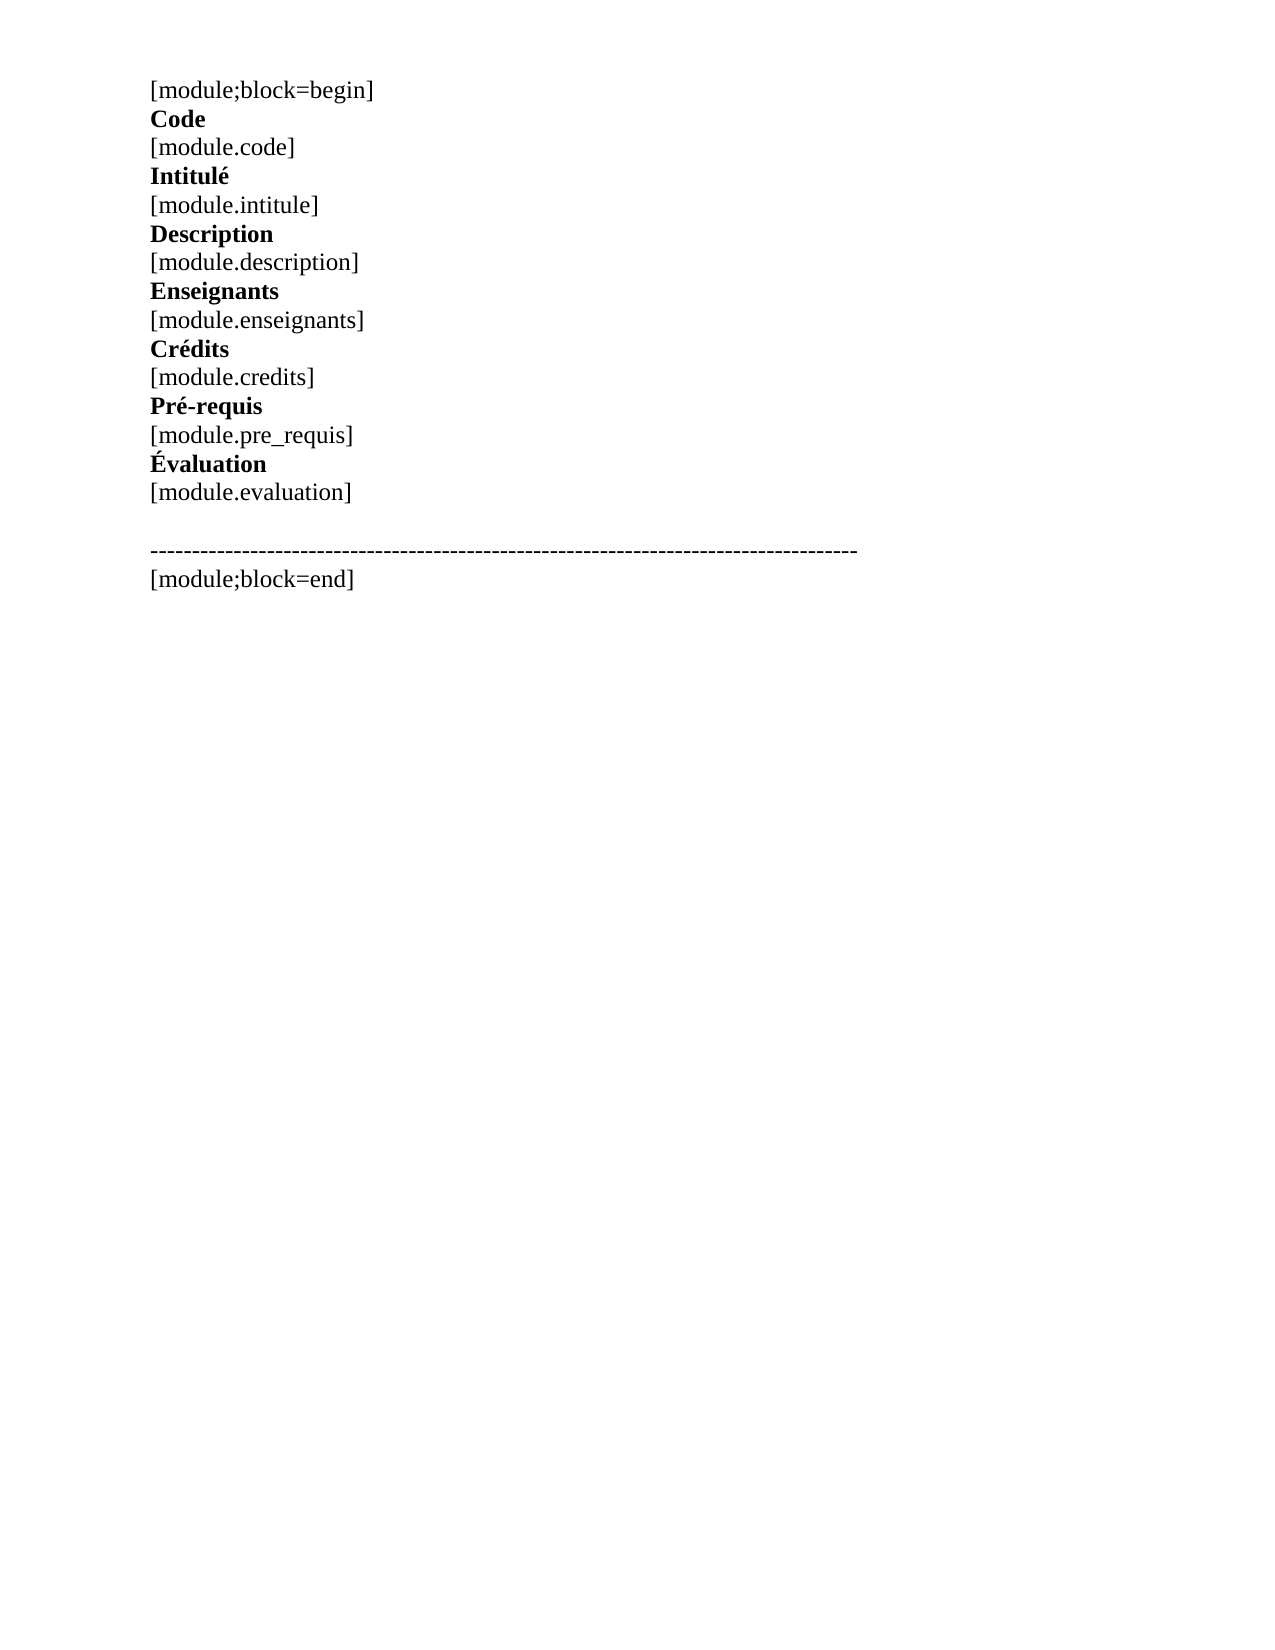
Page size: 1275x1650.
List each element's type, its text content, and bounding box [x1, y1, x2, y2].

text [module;block=end] [150, 564, 1125, 592]
text [module.code] [150, 132, 1125, 161]
text Intitulé [150, 161, 1125, 190]
text [module.pre_requis] [150, 420, 1125, 449]
text [module.credits] [150, 362, 1125, 391]
text [module.intitule] [150, 190, 1125, 219]
text [module.enseignants] [150, 305, 1125, 334]
text Description [150, 219, 1125, 247]
text [module.evaluation] [150, 477, 1125, 506]
text Enseignants [150, 276, 1125, 305]
text Code [150, 104, 1125, 132]
text Pré-requis [150, 391, 1125, 420]
text [module.description] [150, 247, 1125, 276]
text Évaluation [150, 449, 1125, 477]
text ------------------------------------------------------------------------------------- [150, 535, 1125, 564]
text Crédits [150, 334, 1125, 362]
text [module;block=begin] [150, 75, 1125, 104]
